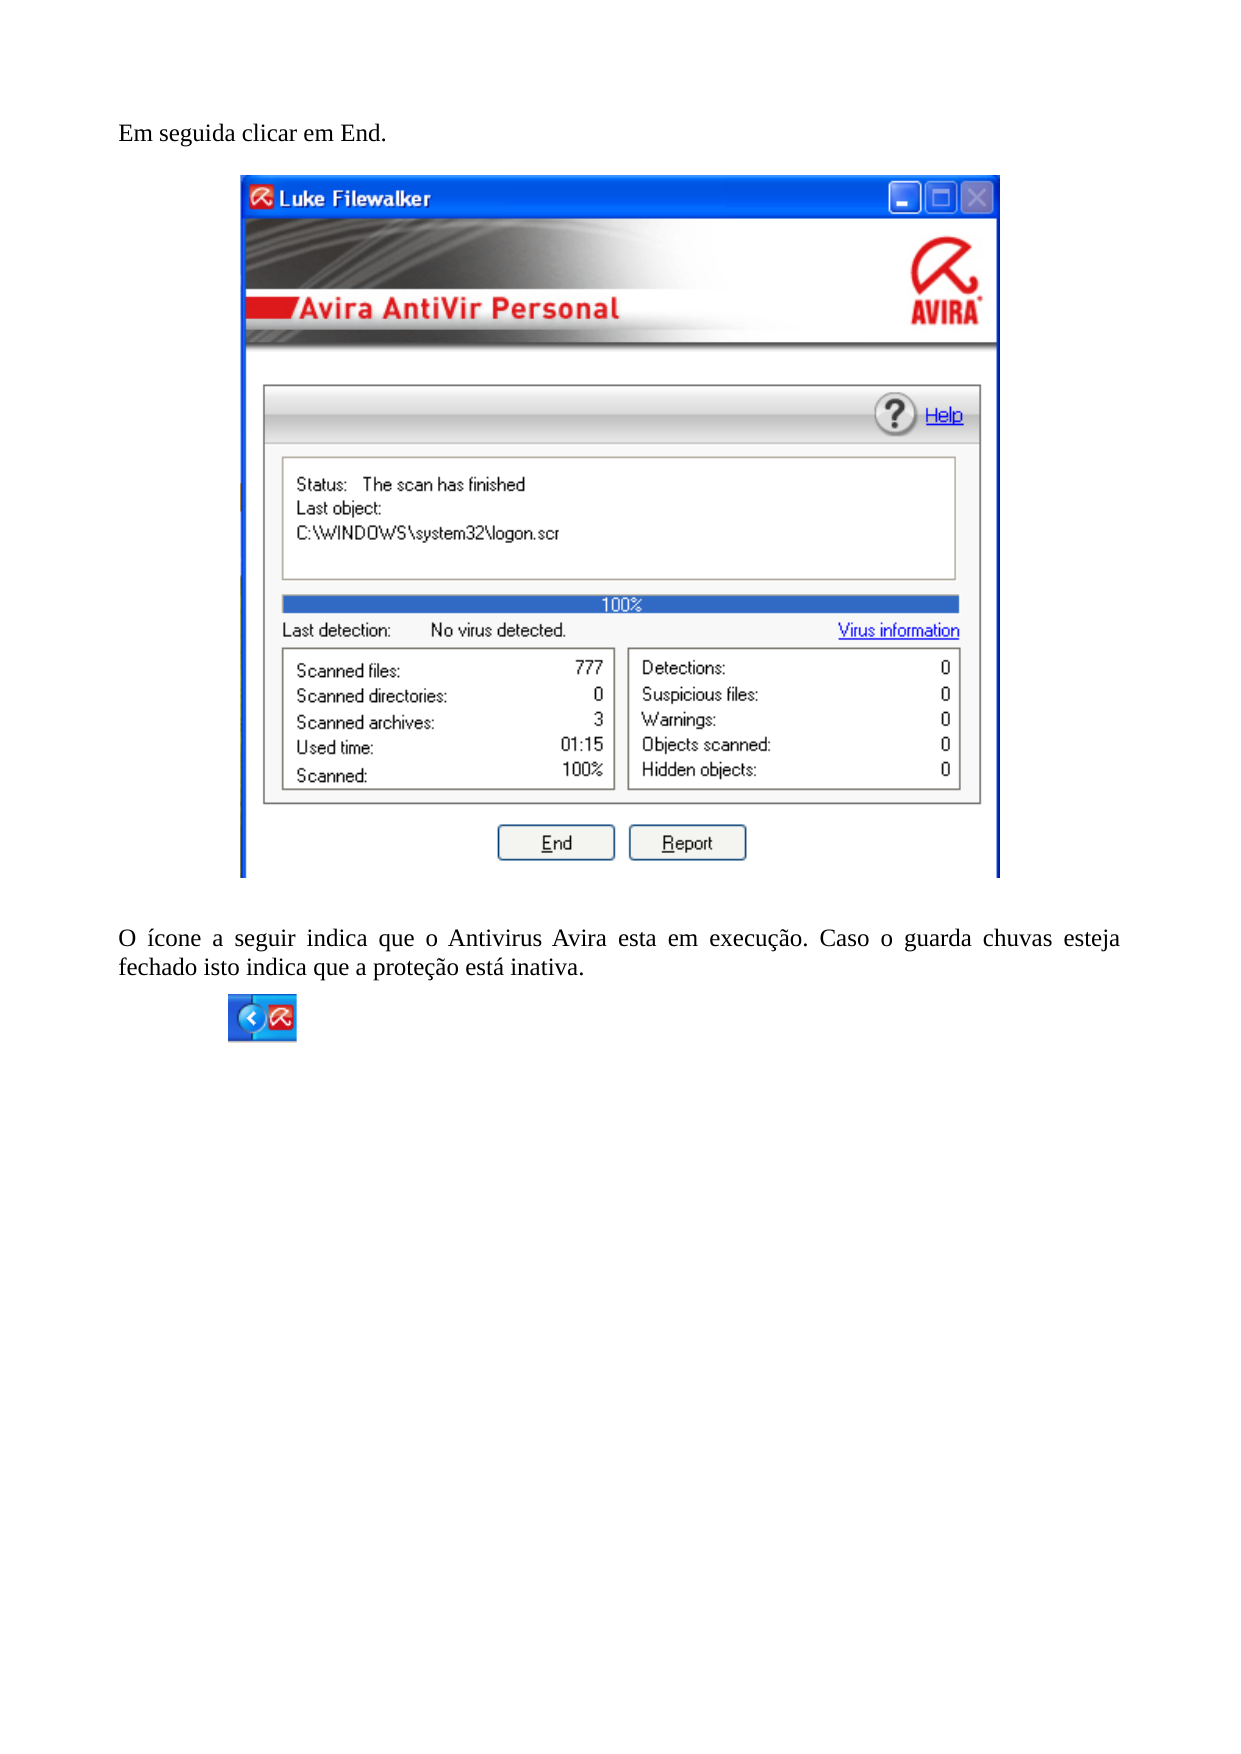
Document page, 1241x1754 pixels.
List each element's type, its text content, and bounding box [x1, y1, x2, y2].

text Em seguida clicar em End. [118, 118, 1122, 147]
text O ícone a seguir indica que o Antivirus Avira esta em execução. Caso o guarda chuvas esteja fechado isto indica que a proteção está inativa. [118, 923, 1122, 981]
picture [240, 175, 1000, 878]
picture [228, 994, 297, 1043]
